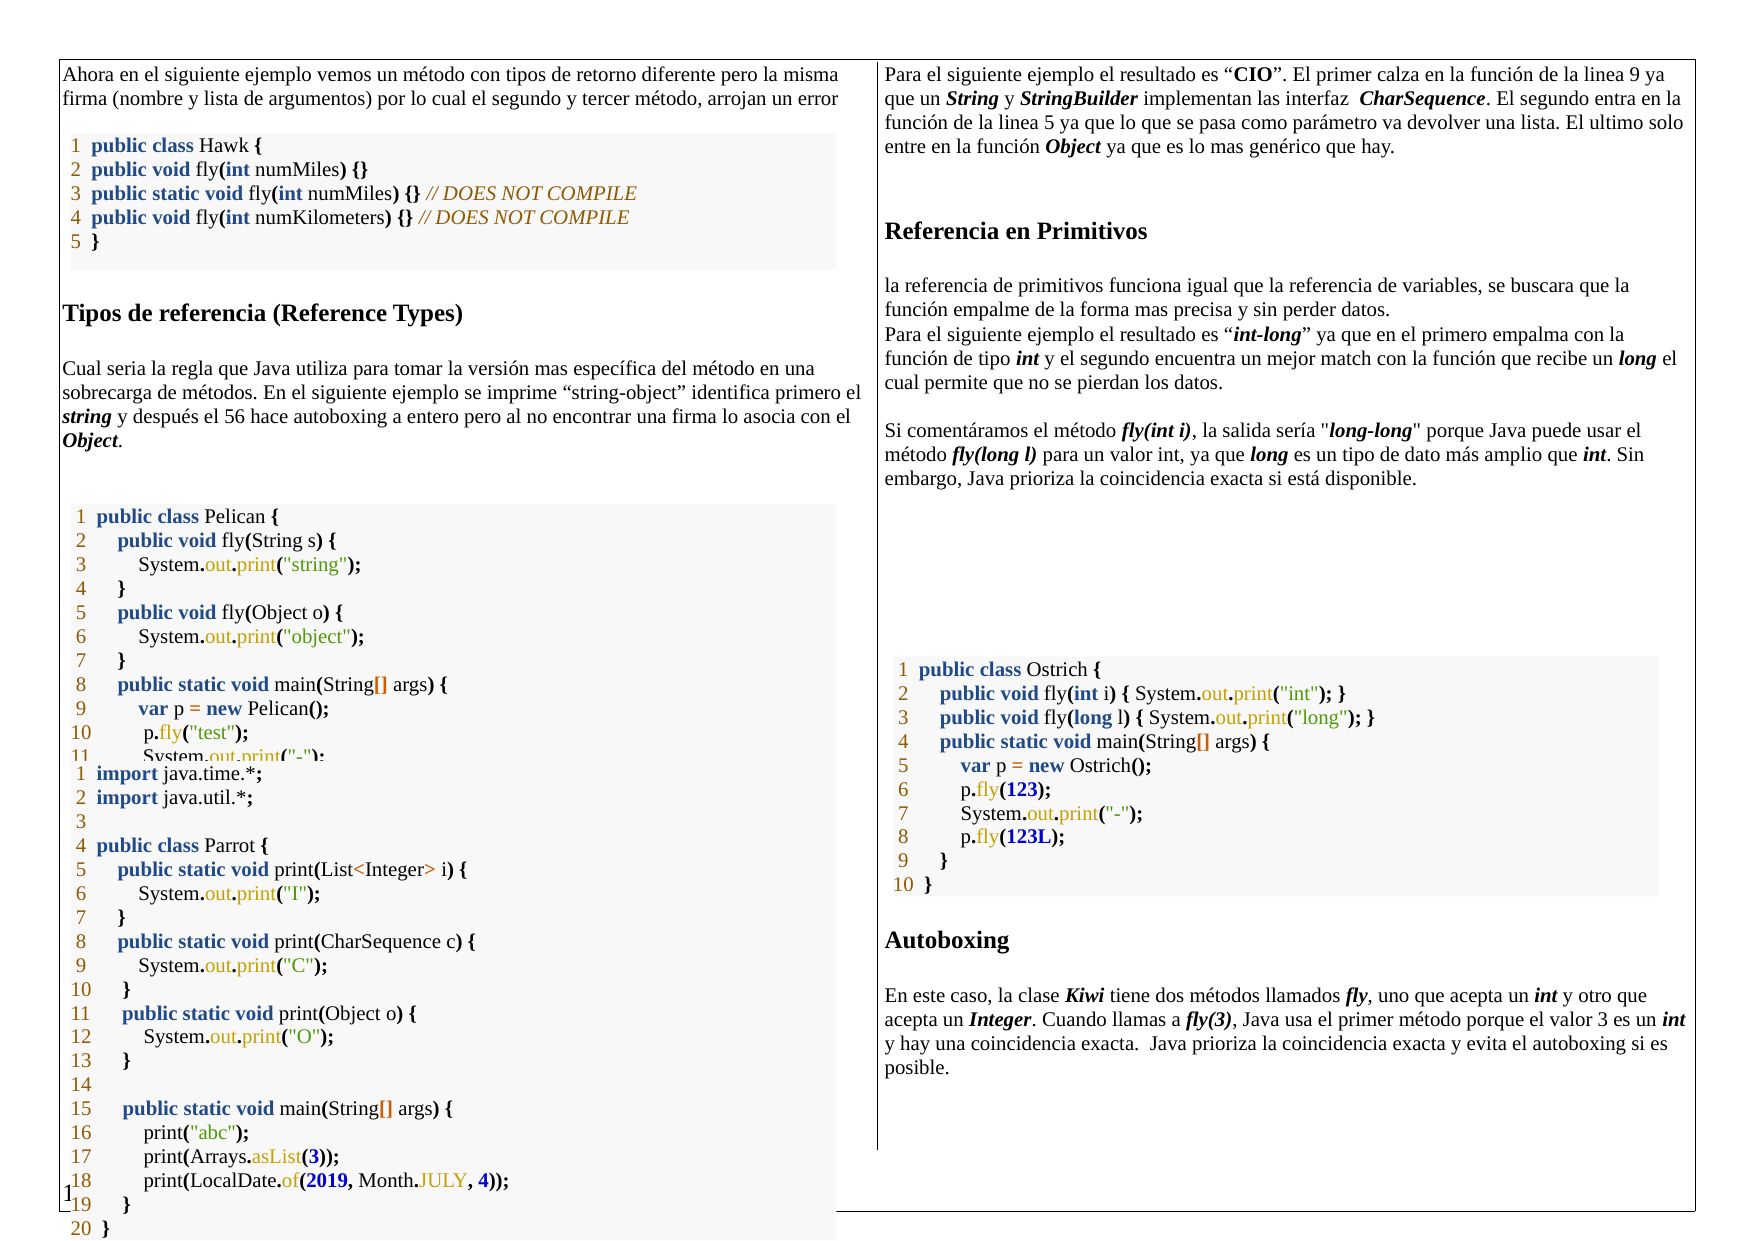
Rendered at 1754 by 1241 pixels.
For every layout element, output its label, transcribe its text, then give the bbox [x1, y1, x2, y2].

text Para el siguiente ejemplo el resultado es “int-long” ya que en el primero empalma con la función de tipo int y el segundo encuentra un mejor match con la función que recibe un long el cual permite que no se pierdan los datos. [884, 321, 1692, 394]
text Tipos de referencia (Reference Types) [62, 298, 869, 327]
text Cual seria la regla que Java utiliza para tomar la versión mas específica del método en una sobrecarga de métodos. En el siguiente ejemplo se imprime “string-object” identifica primero el string y después el 56 hace autoboxing a entero pero al no encontrar una firma lo asocia con el Object. [62, 356, 869, 452]
text la referencia de primitivos funciona igual que la referencia de variables, se buscara que la función empalme de la forma mas precisa y sin perder datos. [884, 273, 1692, 321]
text Ahora en el siguiente ejemplo vemos un método con tipos de retorno diferente pero la misma firma (nombre y lista de argumentos) por lo cual el segundo y tercer método, arrojan un error [62, 62, 869, 110]
text Para el siguiente ejemplo el resultado es “CIO”. El primer calza en la función de la linea 9 ya que un String y StringBuilder implementan las interfaz CharSequence. El segundo entra en la función de la linea 5 ya que lo que se pasa como parámetro va devolver una lista. El ultimo solo entre en la función Object ya que es lo mas genérico que hay. [884, 62, 1692, 158]
text Referencia en Primitivos [884, 216, 1692, 244]
text Si comentáramos el método fly(int i), la salida sería "long-long" porque Java puede usar el método fly(long l) para un valor int, ya que long es un tipo de dato más amplio que int. Sin embargo, Java prioriza la coincidencia exacta si está disponible. [884, 418, 1692, 490]
text En este caso, la clase Kiwi tiene dos métodos llamados fly, uno que acepta un int y otro que acepta un Integer. Cuando llamas a fly(3), Java usa el primer método porque el valor 3 es un int y hay una coincidencia exacta. Java prioriza la coincidencia exacta y evita el autoboxing si es posible. [884, 983, 1692, 1079]
text Autoboxing [884, 925, 1692, 954]
